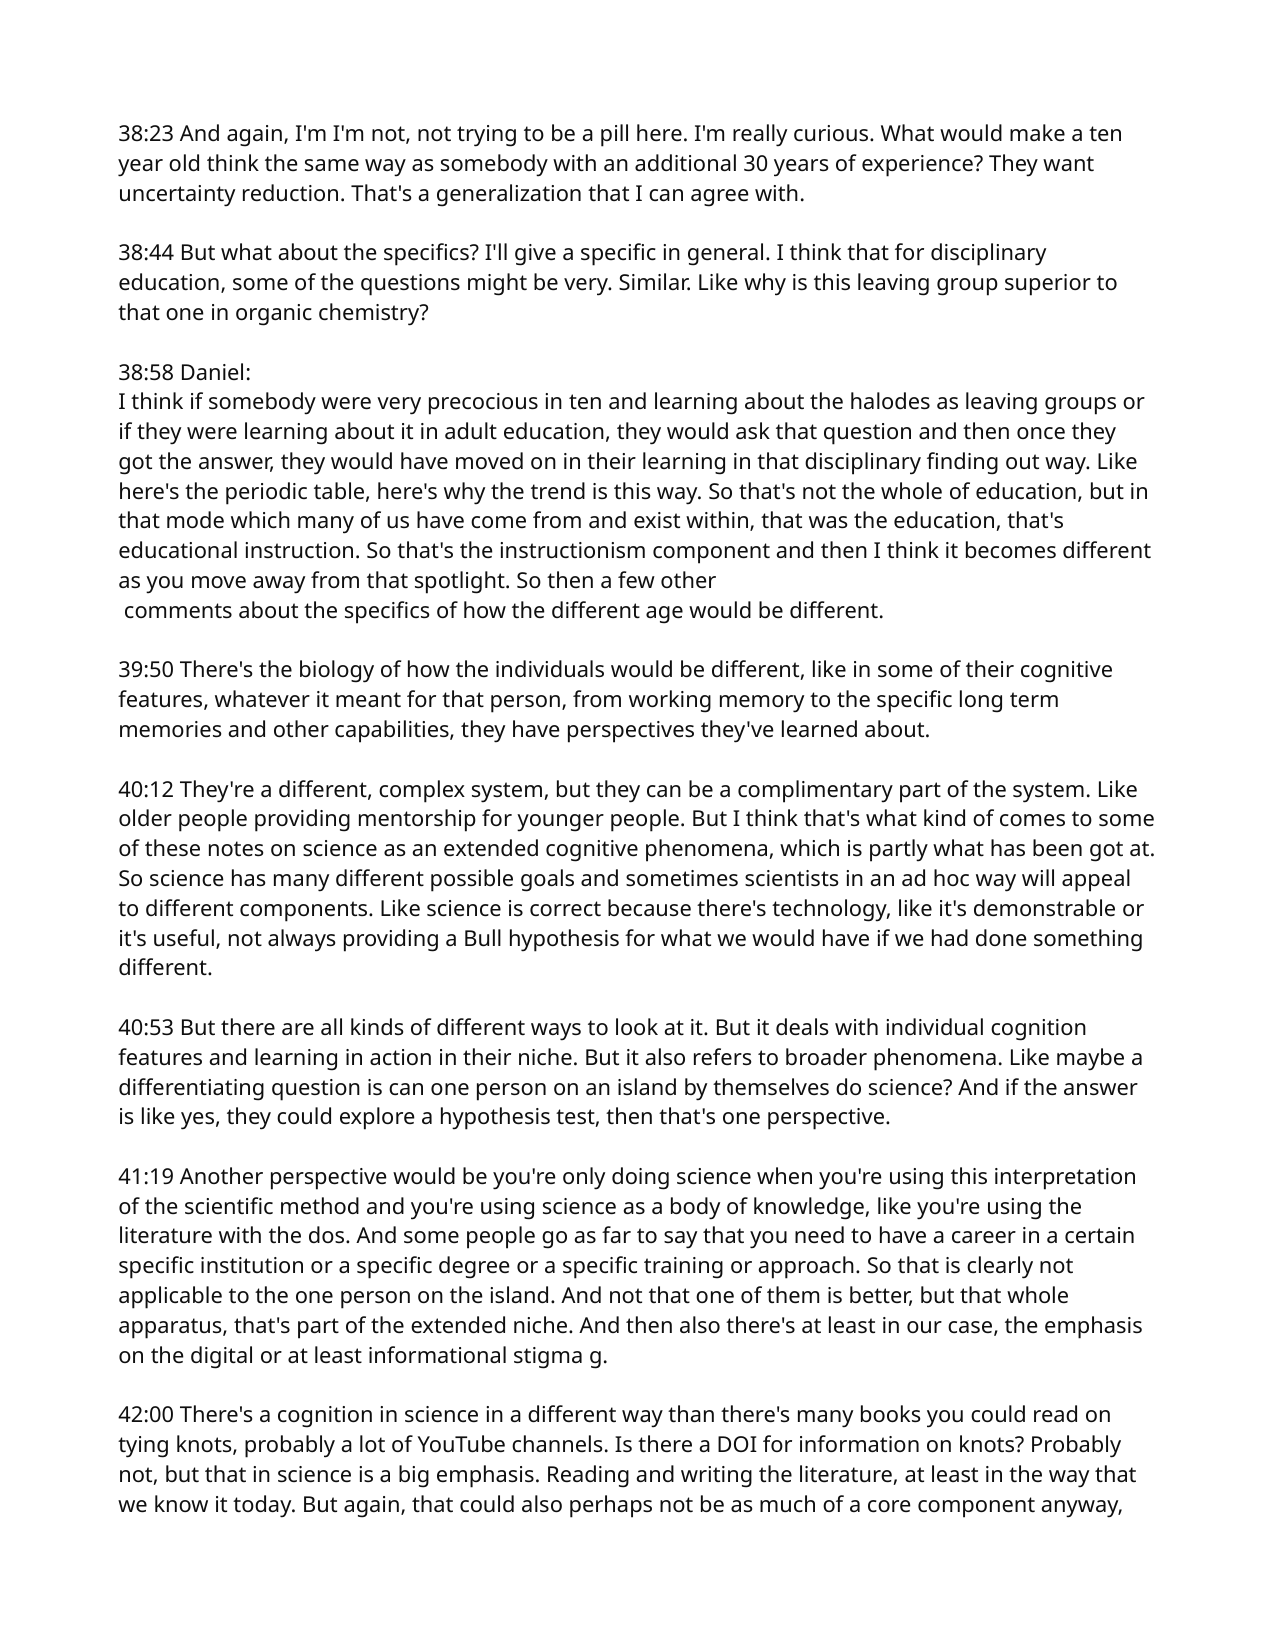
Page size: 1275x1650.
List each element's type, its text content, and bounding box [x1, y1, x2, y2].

text comments about the specifics of how the different age would be different. 39:50 There's the biology of how the individuals would be different, like in some of their cognitive features, whatever it meant for that person, from working memory to the specific long term memories and other capabilities, they have perspectives they've learned about. 40:12 They're a different, complex system, but they can be a complimentary part of the system. Like older people providing mentorship for younger people. But I think that's what kind of comes to some of these notes on science as an extended cognitive phenomena, which is partly what has been got at. So science has many different possible goals and sometimes scientists in an ad hoc way will appeal to different components. Like science is correct because there's technology, like it's demonstrable or it's useful, not always providing a Bull hypothesis for what we would have if we had done something different. 40:53 But there are all kinds of different ways to look at it. But it deals with individual cognition features and learning in action in their niche. But it also refers to broader phenomena. Like maybe a differentiating question is can one person on an island by themselves do science? And if the answer is like yes, they could explore a hypothesis test, then that's one perspective. 41:19 Another perspective would be you're only doing science when you're using this interpretation of the scientific method and you're using science as a body of knowledge, like you're using the literature with the dos. And some people go as far to say that you need to have a career in a certain specific institution or a specific degree or a specific training or approach. So that is clearly not applicable to the one person on the island. And not that one of them is better, but that whole apparatus, that's part of the extended niche. And then also there's at least in our case, the emphasis on the digital or at least informational stigma g. 42:00 There's a cognition in science in a different way than there's many books you could read on tying knots, probably a lot of YouTube channels. Is there a DOI for information on knots? Probably not, but that in science is a big emphasis. Reading and writing the literature, at least in the way that we know it today. But again, that could also perhaps not be as much of a core component anyway, [118, 595, 1157, 1518]
text 38:23 And again, I'm I'm not, not trying to be a pill here. I'm really curious. What would make a ten year old think the same way as somebody with an additional 30 years of experience? They want uncertainty reduction. That's a generalization that I can agree with. 38:44 But what about the specifics? I'll give a specific in general. I think that for disciplinary education, some of the questions might be very. Similar. Like why is this leaving group superior to that one in organic chemistry? 38:58 Daniel: I think if somebody were very precocious in ten and learning about the halodes as leaving groups or if they were learning about it in adult education, they would ask that question and then once they got the answer, they would have moved on in their learning in that disciplinary finding out way. Like here's the periodic table, here's why the trend is this way. So that's not the whole of education, but in that mode which many of us have come from and exist within, that was the education, that's educational instruction. So that's the instructionism component and then I think it becomes different as you move away from that spotlight. So then a few other [118, 118, 1157, 595]
